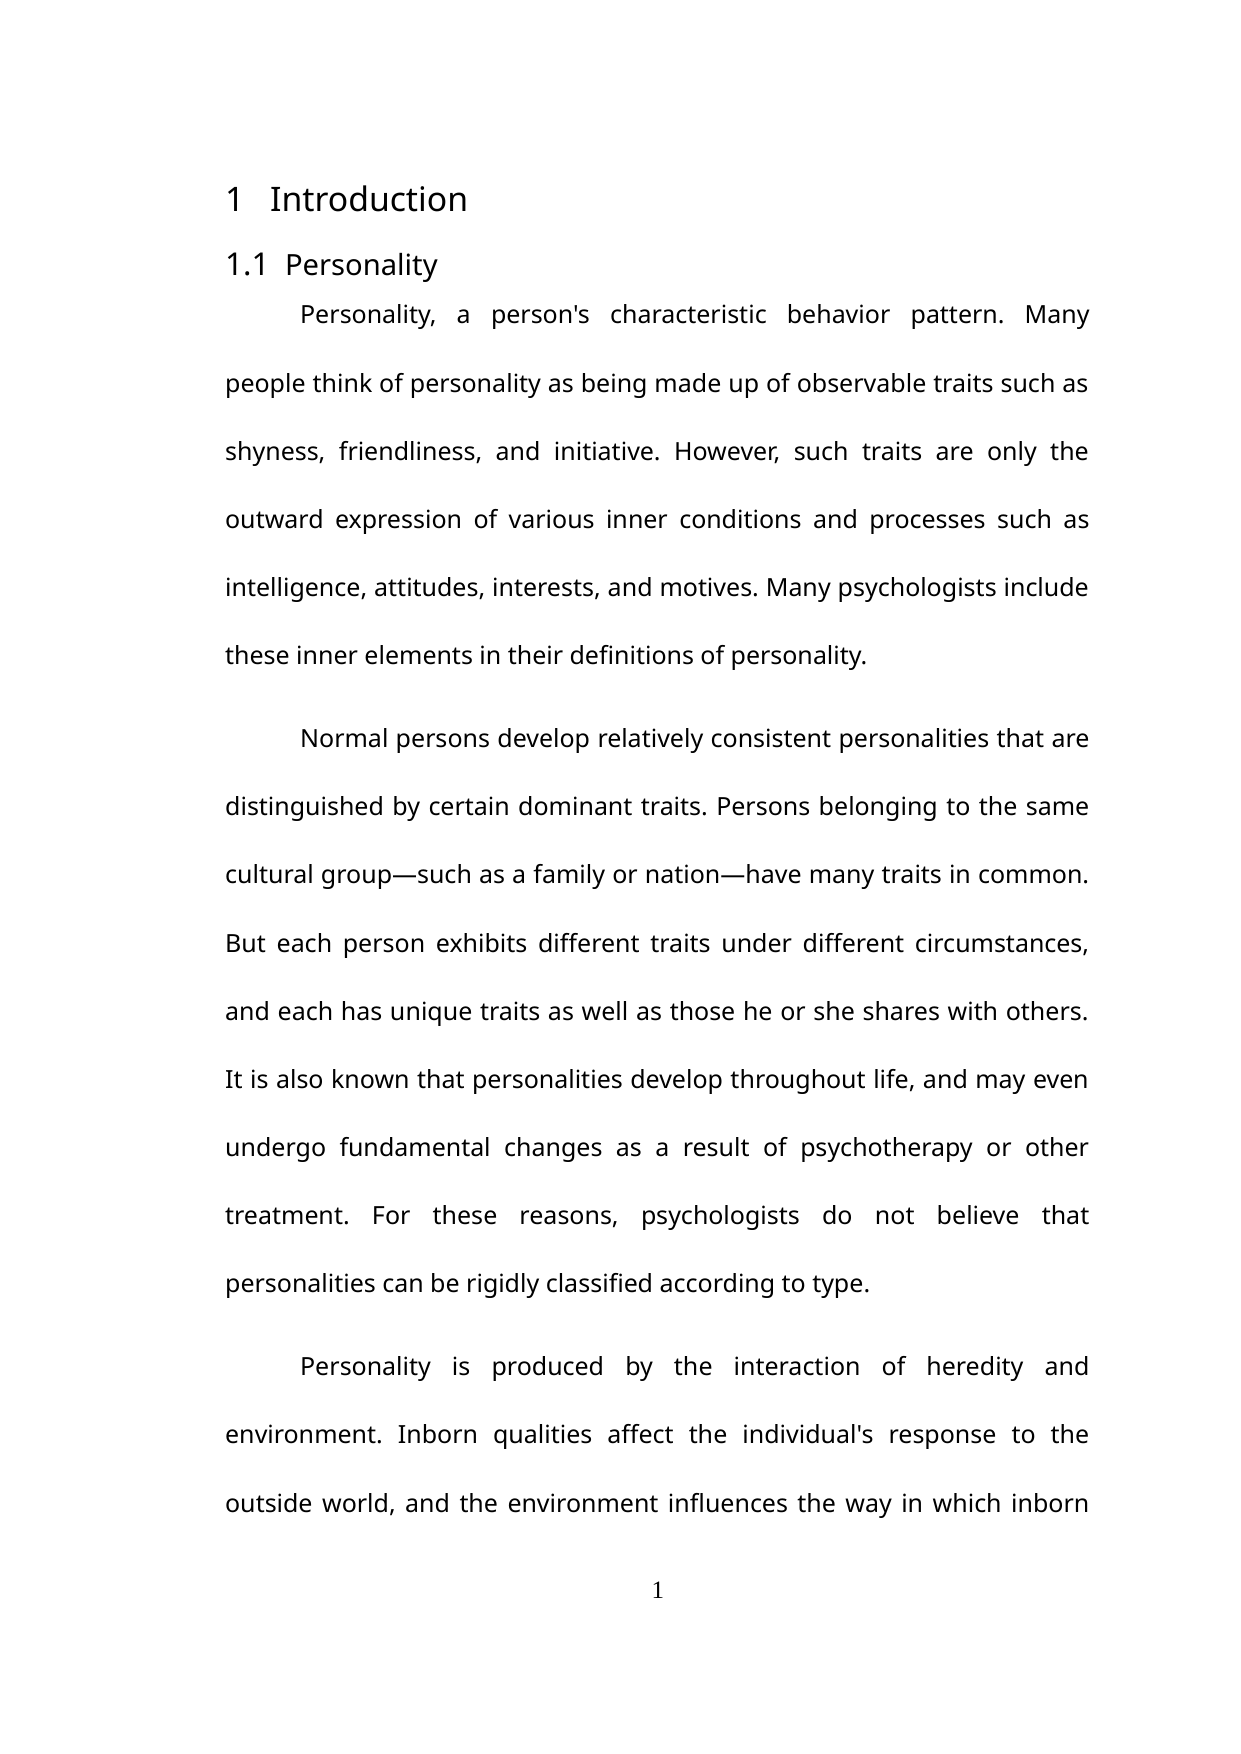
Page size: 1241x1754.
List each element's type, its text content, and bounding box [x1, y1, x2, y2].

text Personality is produced by the interaction of heredity and environment. Inborn qualities affect the individual's response to the outside world, and the environment influences the way in which inborn [225, 1349, 1090, 1519]
text Personality, a person's characteristic behavior pattern. Many people think of personality as being made up of observable traits such as shyness, friendliness, and initiative. However, such traits are only the outward expression of various inner conditions and processes such as intelligence, attitudes, interests, and motives. Many psychologists include these inner elements in their definitions of personality. [225, 297, 1090, 672]
subtitle Introduction [225, 175, 1090, 221]
text Normal persons develop relatively consistent personalities that are distinguished by certain dominant traits. Persons belonging to the same cultural group—such as a family or nation—have many traits in common. But each person exhibits different traits under different circumstances, and each has unique traits as well as those he or she shares with others. It is also known that personalities develop throughout life, and may even undergo fundamental changes as a result of psychotherapy or other treatment. For these reasons, psychologists do not believe that personalities can be rigidly classified according to type. [225, 721, 1090, 1300]
subtitle Personality [225, 242, 1090, 284]
